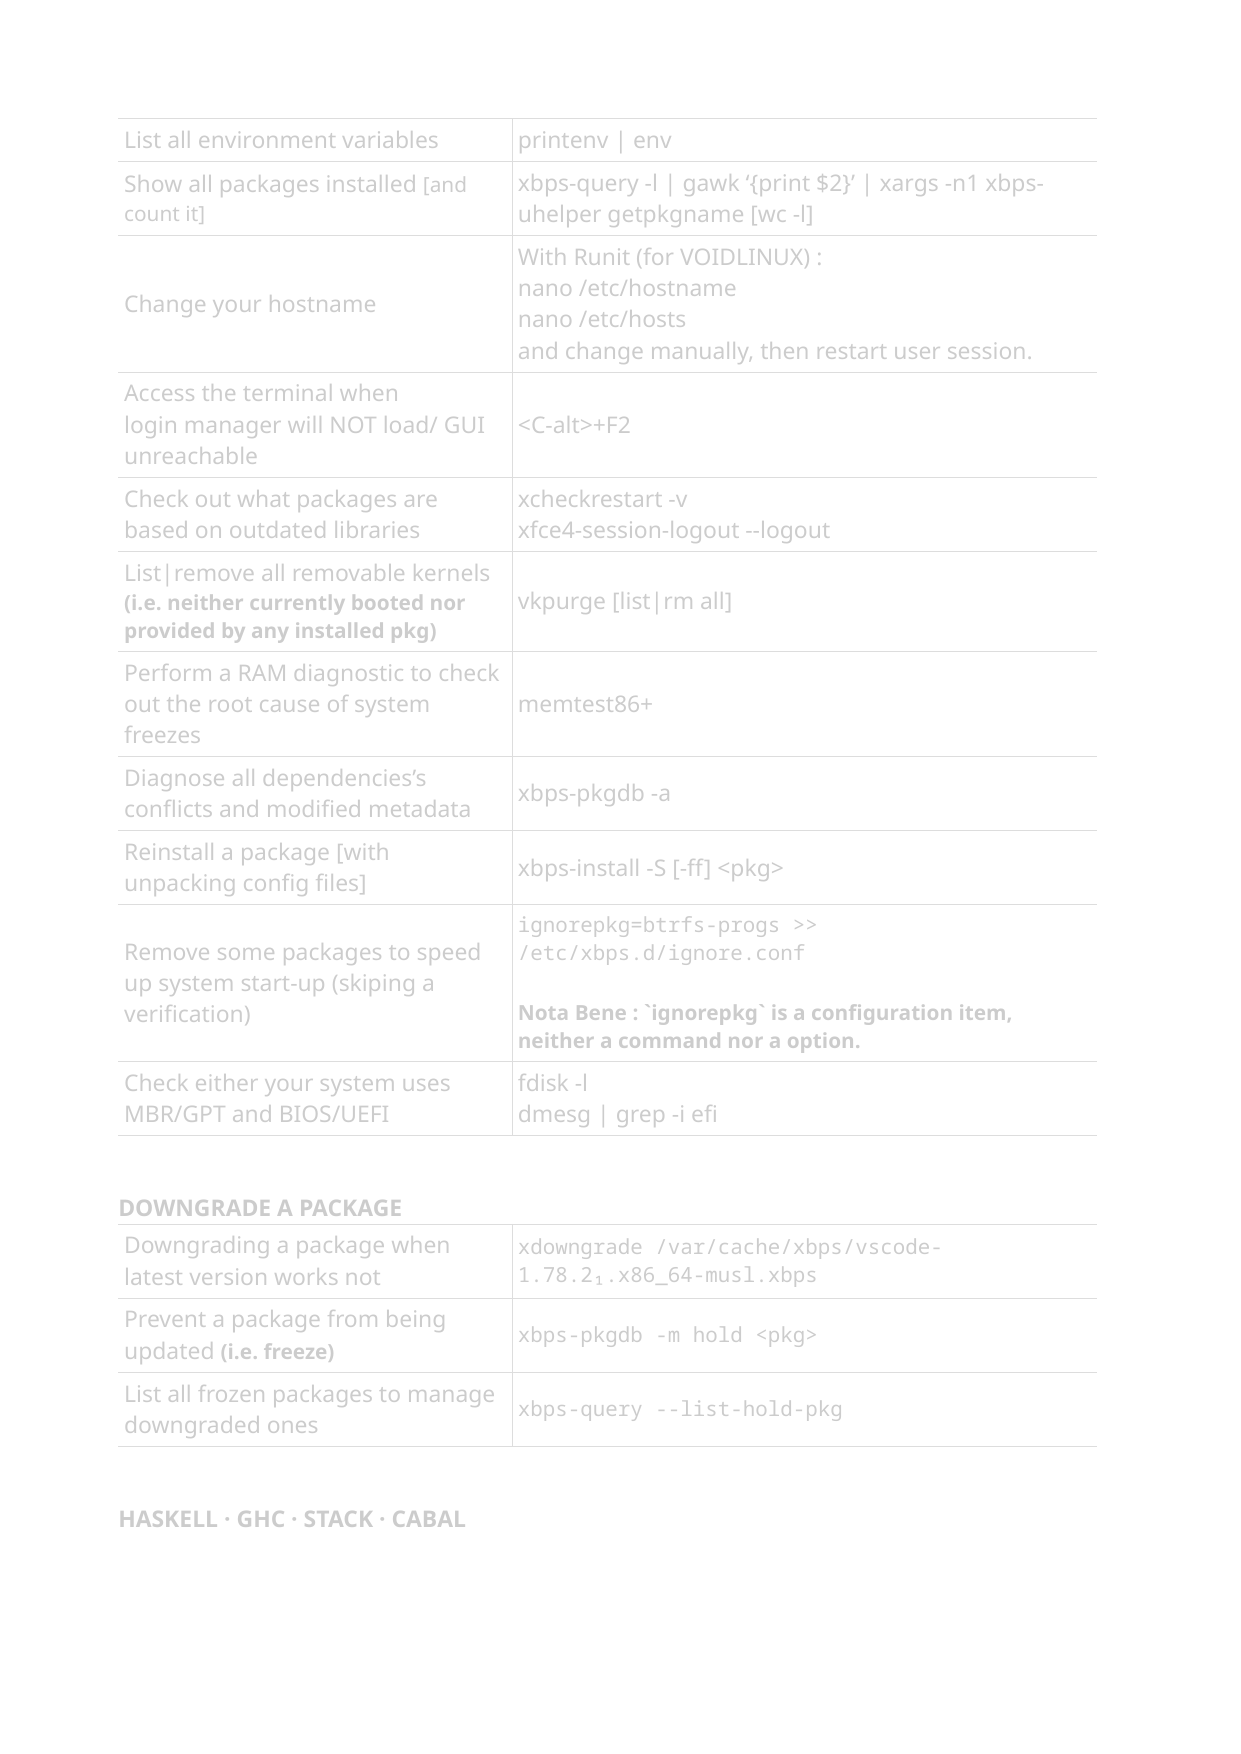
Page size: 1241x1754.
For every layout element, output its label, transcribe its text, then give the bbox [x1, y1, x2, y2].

table_cell With Runit (for VOIDLINUX) : nano /etc/hostname nano /etc/hosts and change manually, then restart user session. [513, 236, 1097, 372]
table_cell xbps-install -S [-ff] <pkg> [513, 831, 1097, 904]
table_cell Check either your system uses MBR/GPT and BIOS/UEFI [118, 1062, 512, 1135]
table_cell Perform a RAM diagnostic to check out the root cause of system freezes [118, 652, 512, 756]
table_header xdowngrade /var/cache/xbps/vscode-1.78.2₁.x86_64-musl.xbps [513, 1225, 1097, 1298]
table_cell memtest86+ [513, 652, 1097, 756]
table_cell xbps-pkgdb -m hold <pkg> [513, 1299, 1097, 1372]
table_cell printenv | env [513, 119, 1097, 161]
table_cell Prevent a package from being updated (i.e. freeze) [118, 1299, 512, 1372]
table_header Downgrading a package when latest version works not [118, 1225, 512, 1298]
table_cell xbps-pkgdb -a [513, 757, 1097, 830]
table_cell Show all packages installed [and count it] [118, 162, 512, 235]
table_cell Reinstall a package [with unpacking config files] [118, 831, 512, 904]
table_cell fdisk -l dmesg | grep -i efi [513, 1062, 1097, 1135]
table_cell Check out what packages are based on outdated libraries [118, 478, 512, 551]
table_cell List|remove all removable kernels (i.e. neither currently booted nor provided by any installed pkg) [118, 552, 512, 651]
table_cell <C-alt>+F2 [513, 373, 1097, 477]
table_cell Access the terminal when login manager will NOT load/ GUI unreachable [118, 373, 512, 477]
table_cell Remove some packages to speed up system start-up (skiping a verification) [118, 905, 512, 1061]
table_cell Diagnose all dependencies’s conflicts and modified metadata [118, 757, 512, 830]
text DOWNGRADE A PACKAGE [118, 1192, 1122, 1223]
table_cell Change your hostname [118, 236, 512, 372]
table_cell List all frozen packages to manage downgraded ones [118, 1373, 512, 1446]
table_cell xbps-query --list-hold-pkg [513, 1373, 1097, 1446]
text HASKELL · GHC · STACK · CABAL [118, 1503, 1122, 1534]
table_cell xbps-query -l | gawk ‘{print $2}’ | xargs -n1 xbps-uhelper getpkgname [wc -l] [513, 162, 1097, 235]
table_cell xcheckrestart -v xfce4-session-logout --logout [513, 478, 1097, 551]
table_cell vkpurge [list|rm all] [513, 552, 1097, 651]
table_cell List all environment variables [118, 119, 512, 161]
table_cell ignorepkg=btrfs-progs >> /etc/xbps.d/ignore.conf Nota Bene : `ignorepkg` is a configuration item, neither a command nor a option. [513, 905, 1097, 1061]
